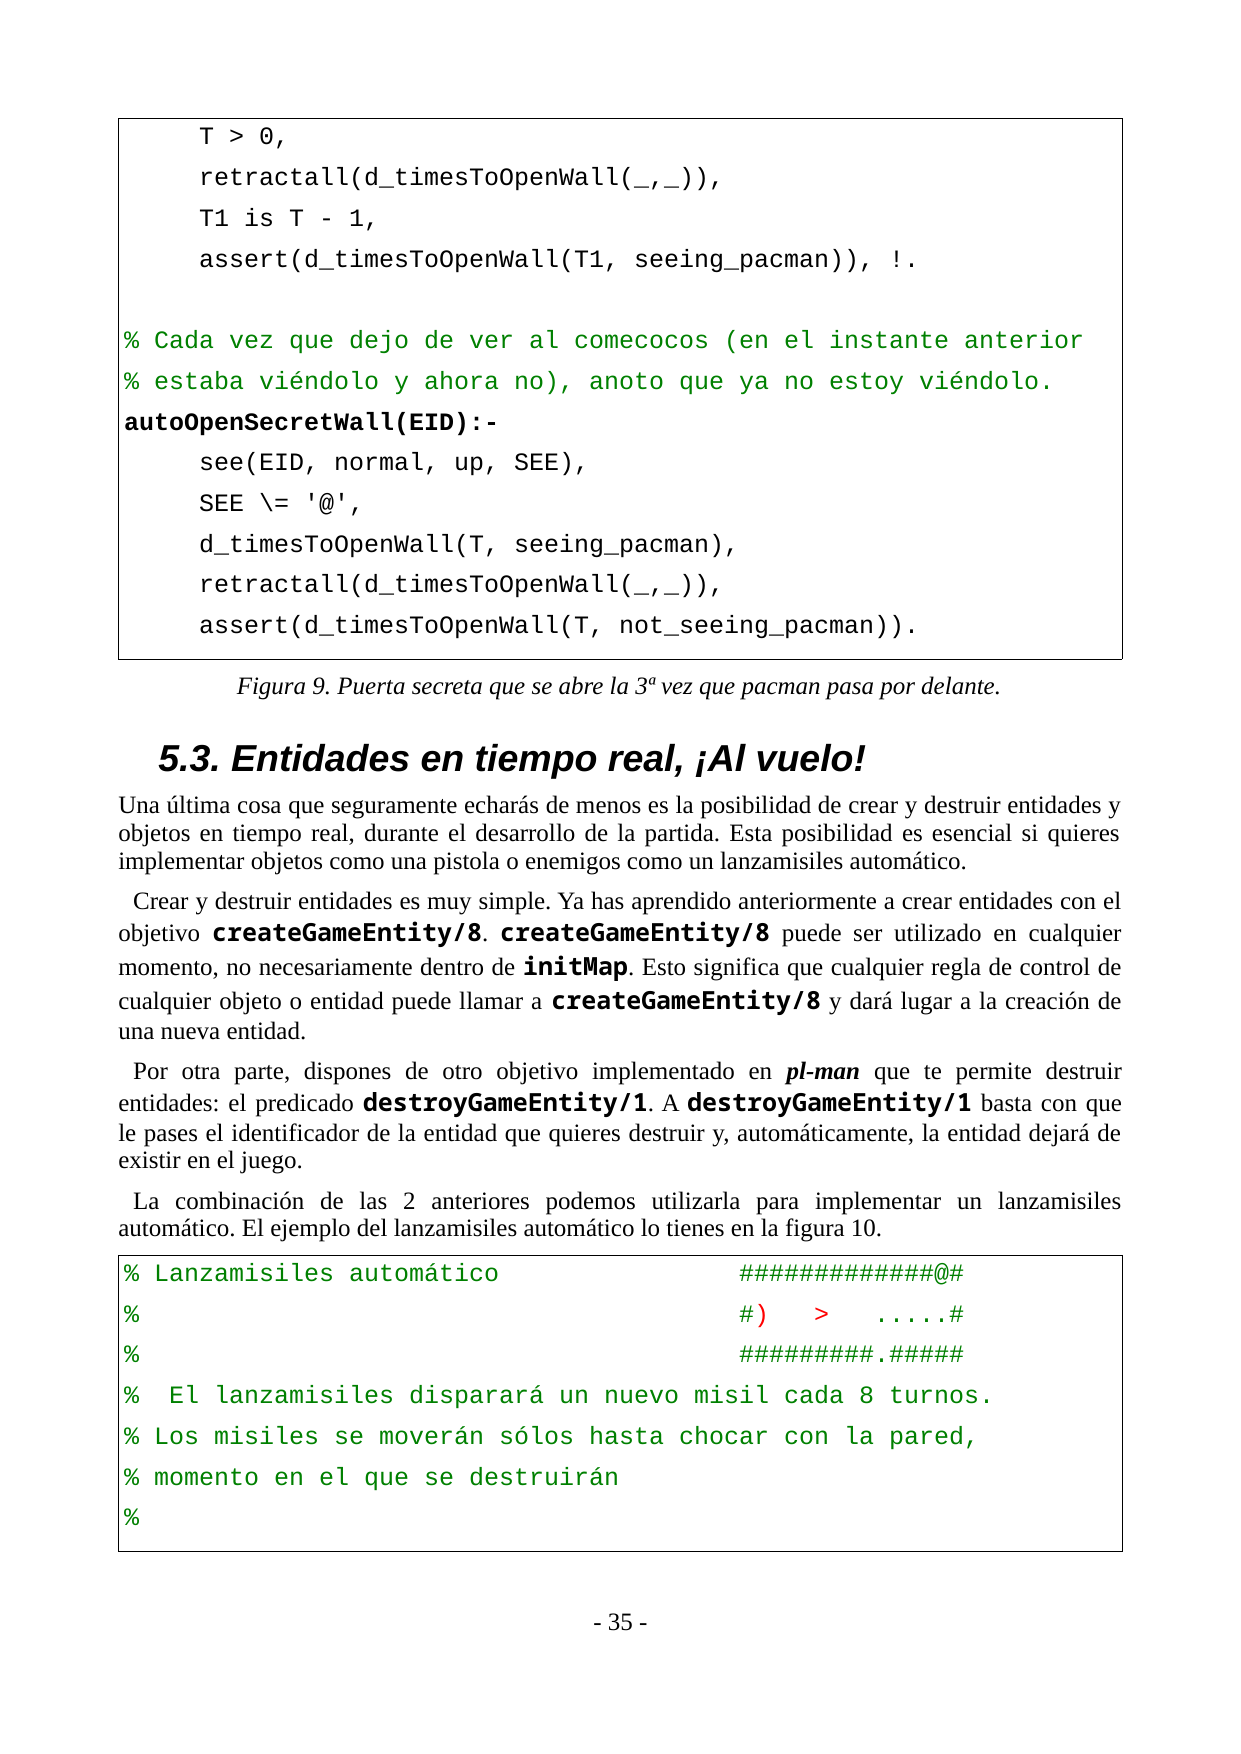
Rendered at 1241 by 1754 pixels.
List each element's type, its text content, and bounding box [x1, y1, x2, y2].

text Crear y destruir entidades es muy simple. Ya has aprendido anteriormente a crear entidades con el objetivo createGameEntity/8. createGameEntity/8 puede ser utilizado en cualquier momento, no necesariamente dentro de initMap. Esto significa que cualquier regla de control de cualquier objeto o entidad puede llamar a createGameEntity/8 y dará lugar a la creación de una nueva entidad. [118, 887, 1122, 1044]
table_header % Lanzamisiles automático #############@# % #) > .....# % #########.##### % El lanzamisiles disparará un nuevo misil cada 8 turnos. % Los misiles se moverán sólos hasta chocar con la pared, % momento en el que se destruirán % [119, 1256, 1122, 1551]
text Figura 9. Puerta secreta que se abre la 3ª vez que pacman pasa por delante. [118, 672, 1122, 699]
table_header T > 0, retractall(d_timesToOpenWall(_,_)), T1 is T - 1, assert(d_timesToOpenWall(T1, seeing_pacman)), !. % Cada vez que dejo de ver al comecocos (en el instante anterior % estaba viéndolo y ahora no), anoto que ya no estoy viéndolo. autoOpenSecretWall(EID):- see(EID, normal, up, SEE), SEE \= '@', d_timesToOpenWall(T, seeing_pacman), retractall(d_timesToOpenWall(_,_)), assert(d_timesToOpenWall(T, not_seeing_pacman)). [119, 119, 1122, 659]
subtitle Entidades en tiempo real, ¡Al vuelo! [148, 737, 1122, 779]
text Una última cosa que seguramente echarás de menos es la posibilidad de crear y destruir entidades y objetos en tiempo real, durante el desarrollo de la partida. Esta posibilidad es esencial si quieres implementar objetos como una pistola o enemigos como un lanzamisiles automático. [118, 791, 1122, 874]
text La combinación de las 2 anteriores podemos utilizarla para implementar un lanzamisiles automático. El ejemplo del lanzamisiles automático lo tienes en la figura 10. [118, 1187, 1122, 1242]
text Por otra parte, dispones de otro objetivo implementado en pl-man que te permite destruir entidades: el predicado destroyGameEntity/1. A destroyGameEntity/1 basta con que le pases el identificador de la entidad que quieres destruir y, automáticamente, la entidad dejará de existir en el juego. [118, 1057, 1122, 1174]
